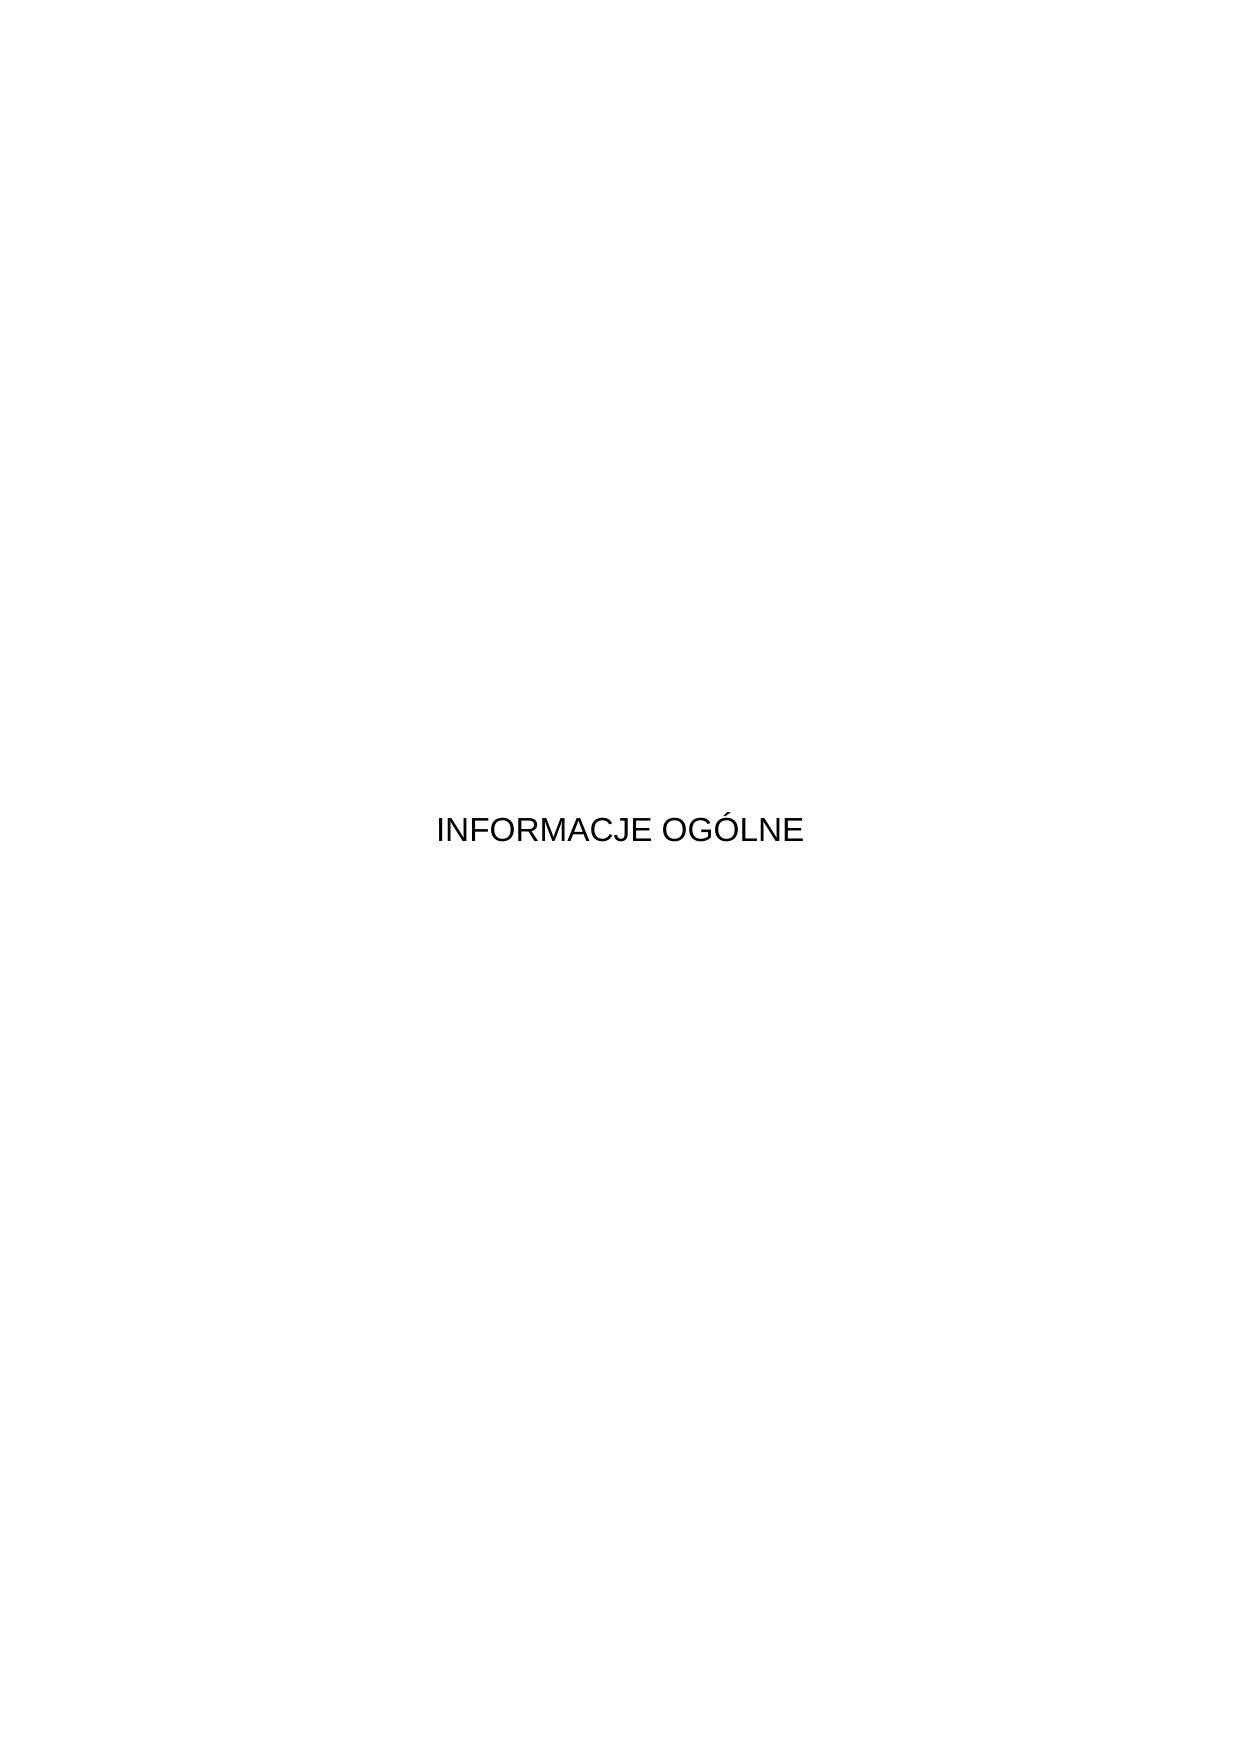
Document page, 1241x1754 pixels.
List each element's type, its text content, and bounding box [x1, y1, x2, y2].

text INFORMACJE OGÓLNE [118, 810, 1122, 848]
